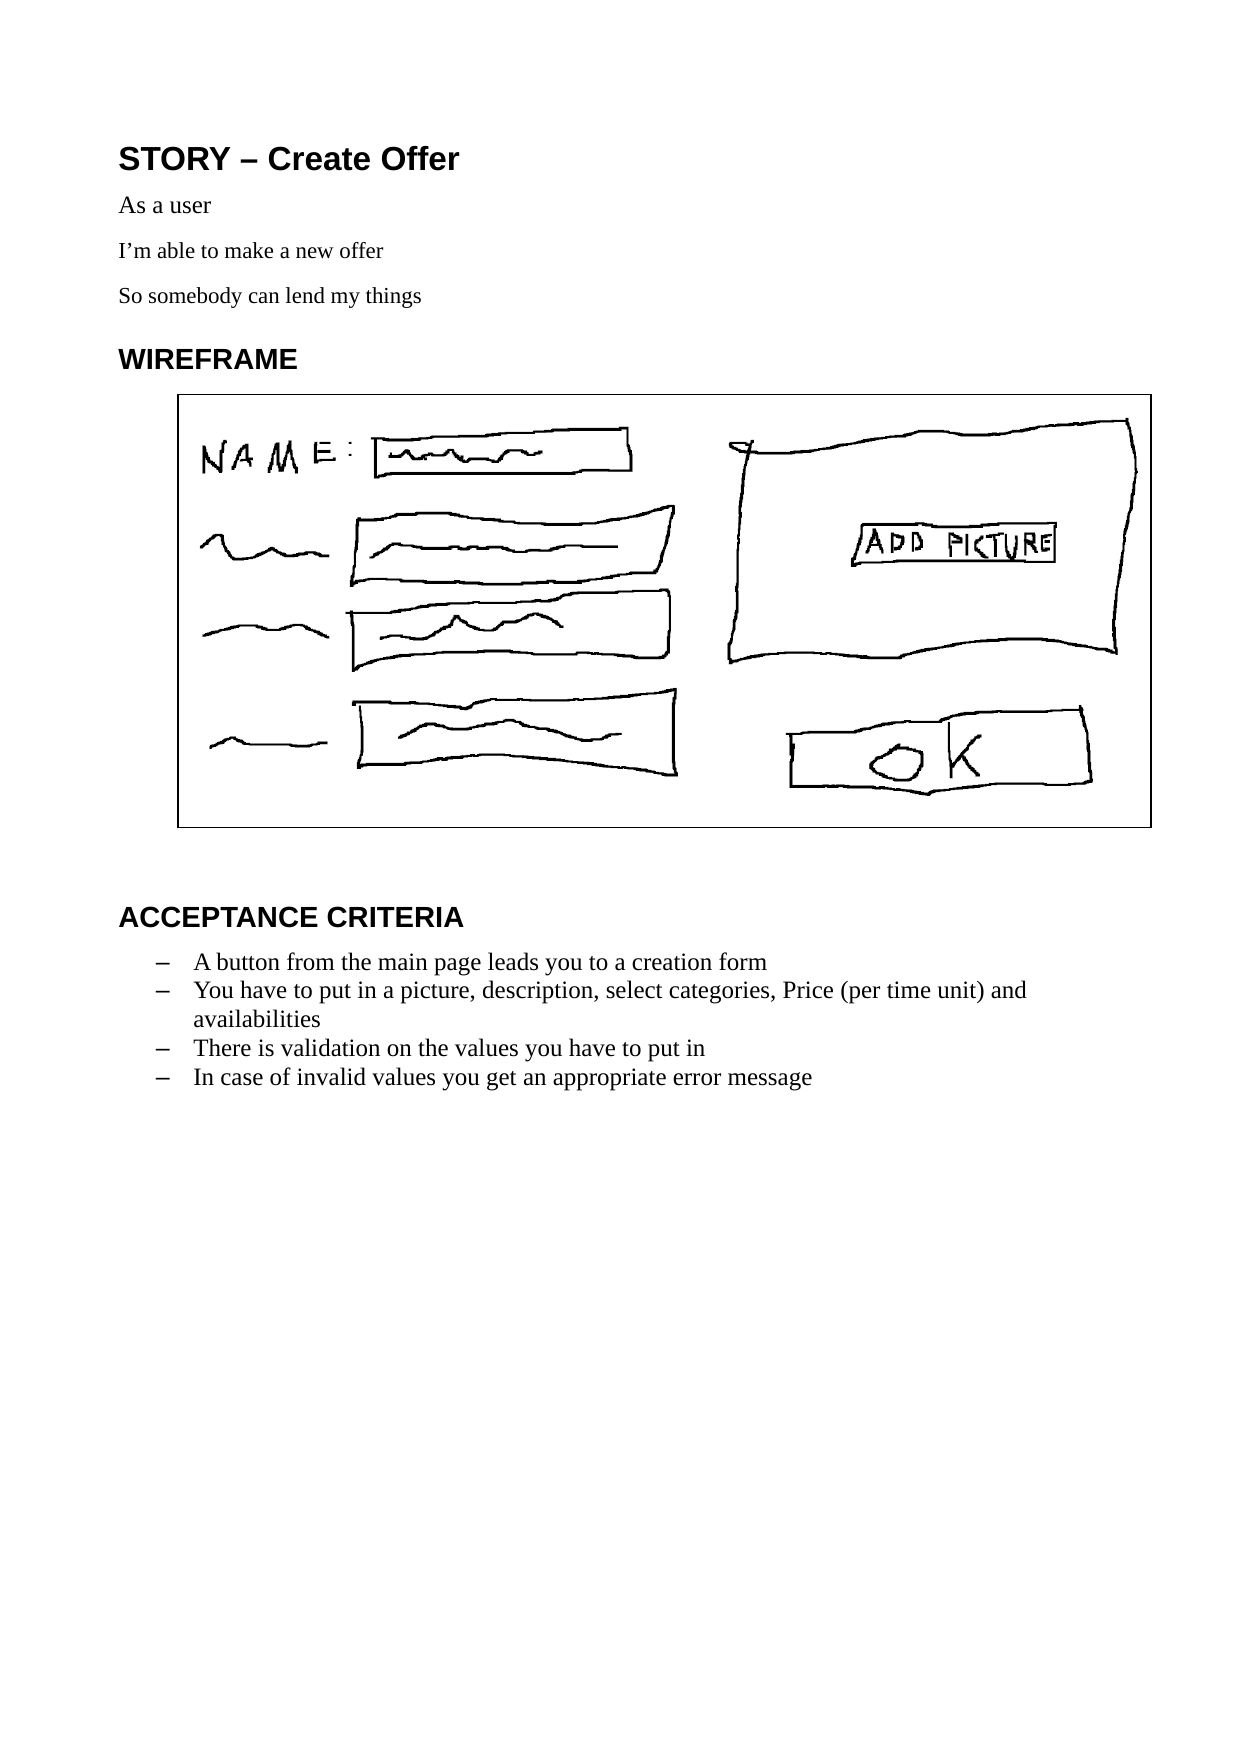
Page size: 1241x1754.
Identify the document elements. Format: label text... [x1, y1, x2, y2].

list There is validation on the values you have to put in [156, 1033, 1122, 1062]
subtitle ACCEPTANCE CRITERIA [118, 901, 1122, 934]
list You have to put in a picture, description, select categories, Price (per time unit) and availabilities [156, 975, 1122, 1033]
text I’m able to make a new offer [118, 237, 1122, 264]
list A button from the main page leads you to a creation form [156, 947, 1122, 975]
picture [181, 398, 1148, 824]
text So somebody can lend my things [118, 282, 1122, 309]
subtitle STORY – Create Offer [118, 139, 1122, 177]
subtitle WIREFRAME [118, 342, 1122, 375]
text As a user [118, 190, 1122, 219]
list In case of invalid values you get an appropriate error message [156, 1062, 1122, 1091]
